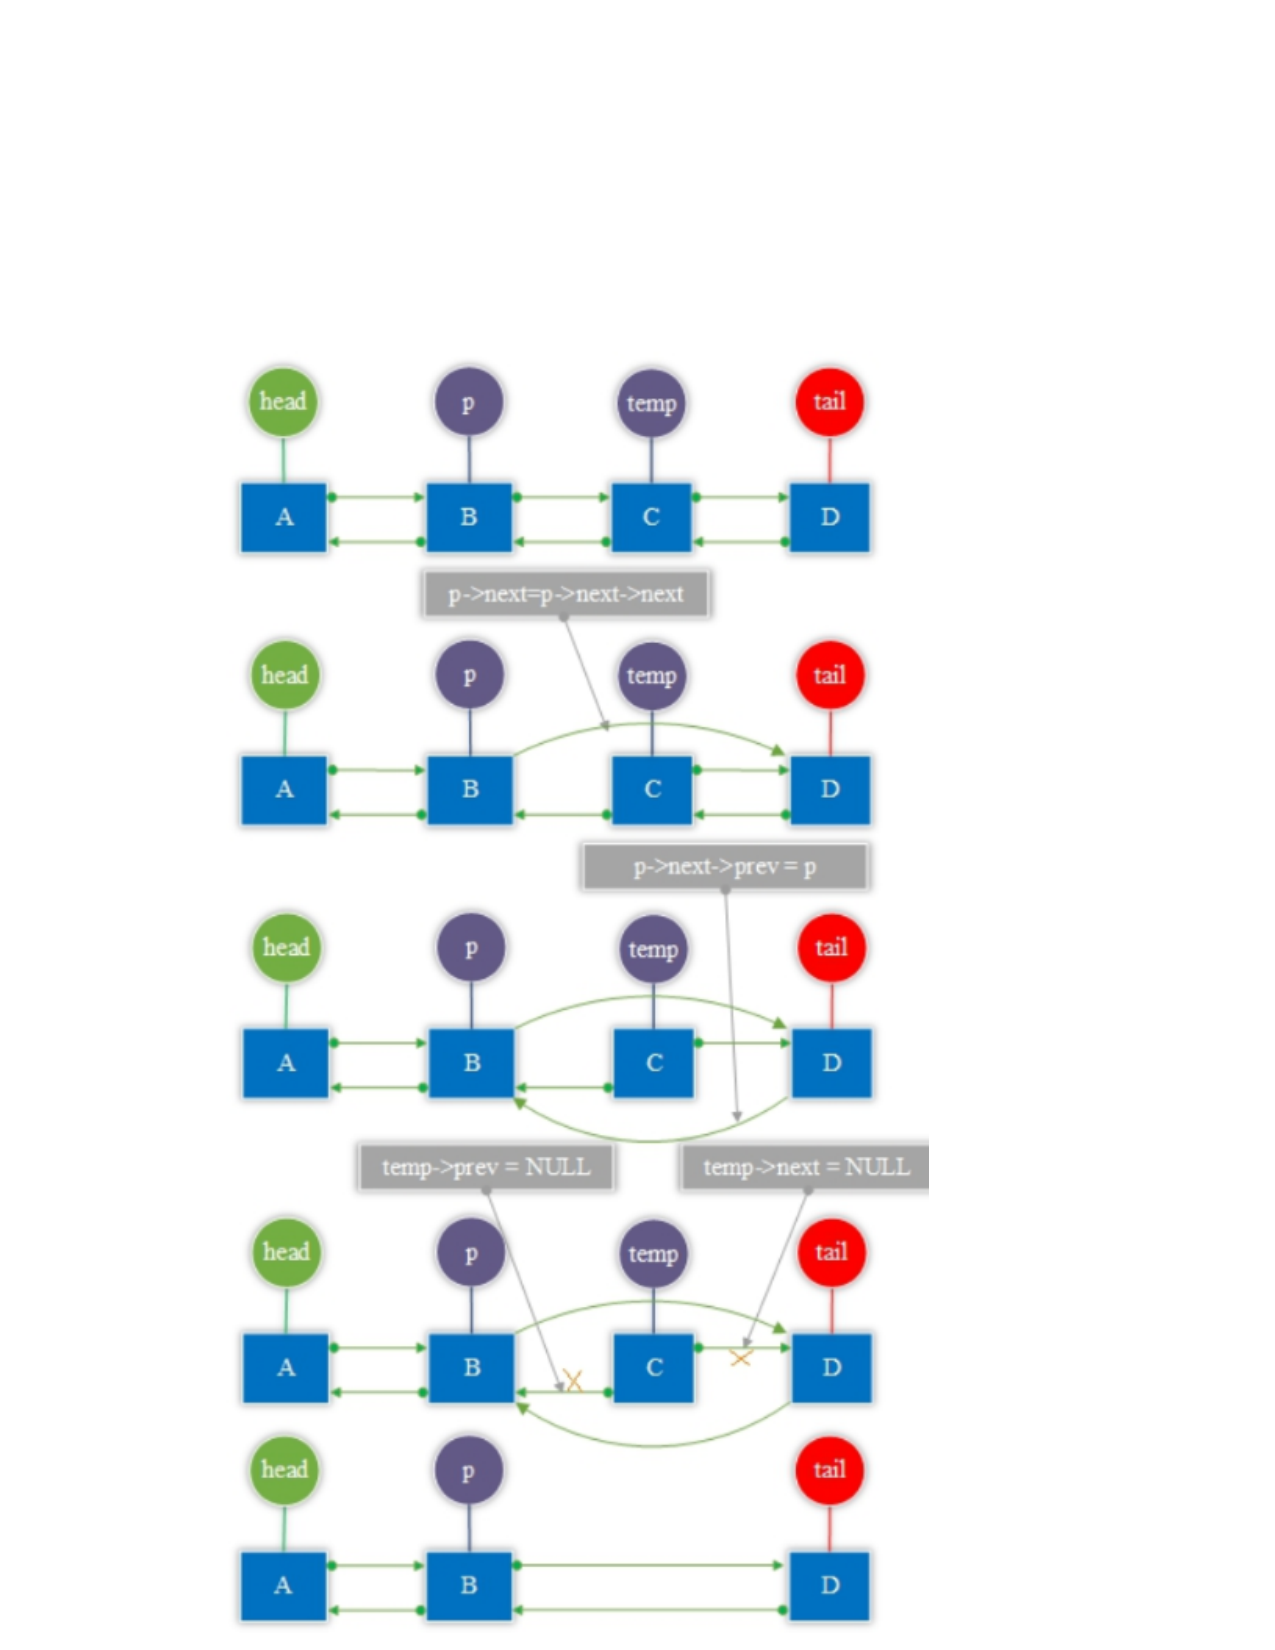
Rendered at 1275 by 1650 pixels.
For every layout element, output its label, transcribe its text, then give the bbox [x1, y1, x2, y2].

text Figure 5: Exclusão de um nó com índice=2 (C). Fonte: (HU,2020) [929, 362, 970, 1650]
picture [199, 350, 929, 1650]
